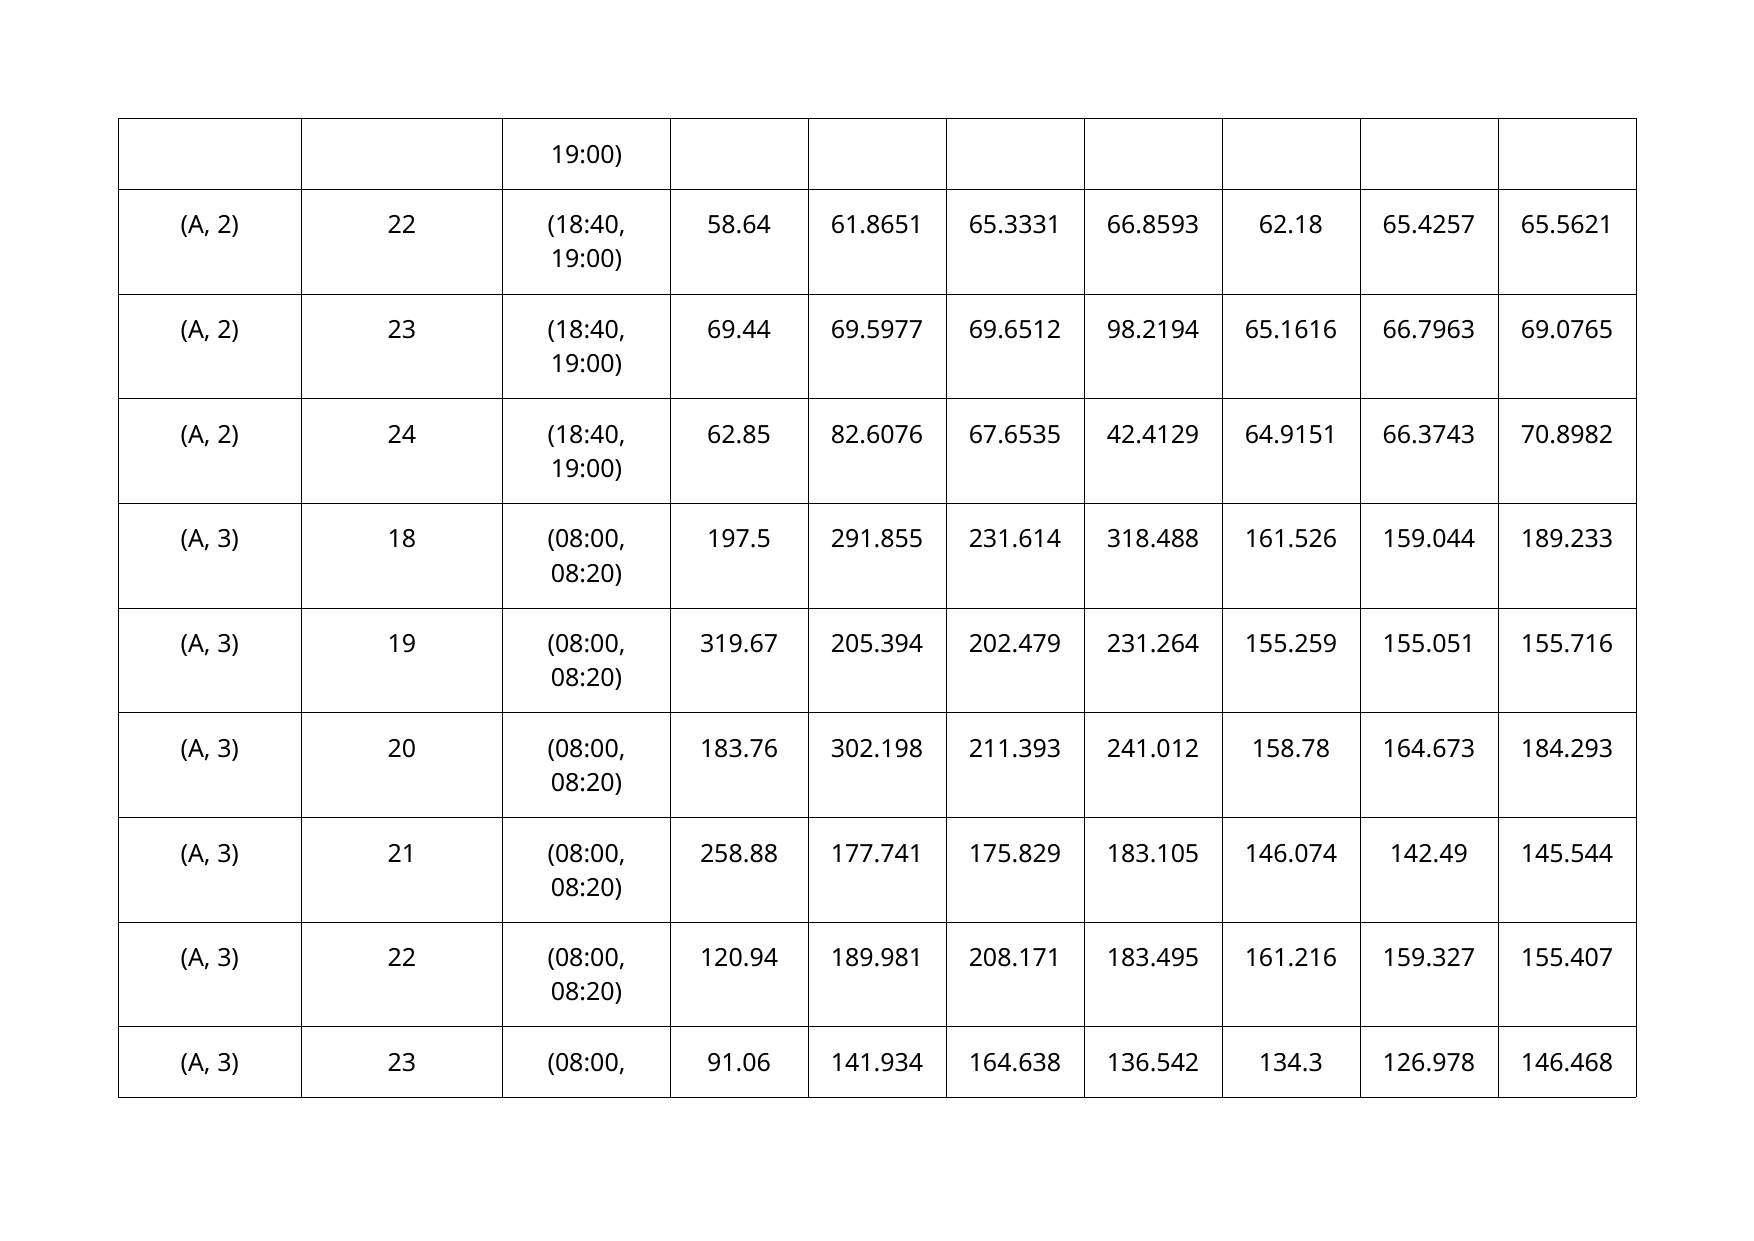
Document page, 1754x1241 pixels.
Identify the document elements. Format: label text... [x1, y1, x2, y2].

table_cell 82.6076 [809, 399, 946, 503]
table_cell 67.6535 [947, 399, 1084, 503]
table_cell 302.198 [809, 713, 946, 817]
table_cell 291.855 [809, 504, 946, 607]
table_cell 158.78 [1223, 713, 1360, 817]
table_cell 58.64 [671, 190, 808, 293]
table_cell 211.393 [947, 713, 1084, 817]
table_cell 62.18 [1223, 190, 1360, 293]
table_cell 65.5621 [1499, 190, 1636, 293]
table_cell 91.06 [671, 1027, 808, 1097]
table_cell 23 [302, 295, 502, 398]
table_cell 65.3331 [947, 190, 1084, 293]
table_cell 183.495 [1085, 923, 1222, 1026]
table_cell (A, 3) [119, 713, 301, 817]
table_cell (A, 3) [119, 504, 301, 607]
table_cell 155.051 [1361, 609, 1498, 712]
table_cell [671, 119, 808, 189]
table_cell 197.5 [671, 504, 808, 607]
table_cell 20 [302, 713, 502, 817]
table_cell 142.49 [1361, 818, 1498, 922]
table_cell 241.012 [1085, 713, 1222, 817]
table_cell 65.4257 [1361, 190, 1498, 293]
table_cell 183.105 [1085, 818, 1222, 922]
table_cell 161.526 [1223, 504, 1360, 607]
table_cell 21 [302, 818, 502, 922]
table_cell (08:00, 08:20) [503, 504, 670, 607]
table_cell 24 [302, 399, 502, 503]
table_cell 66.7963 [1361, 295, 1498, 398]
table_cell (08:00, 08:20) [503, 818, 670, 922]
table_cell 22 [302, 190, 502, 293]
table_cell 155.716 [1499, 609, 1636, 712]
table_cell 208.171 [947, 923, 1084, 1026]
table_cell 231.264 [1085, 609, 1222, 712]
table_cell 175.829 [947, 818, 1084, 922]
table_cell (08:00, 08:20) [503, 713, 670, 817]
table_cell 177.741 [809, 818, 946, 922]
table_cell 18 [302, 504, 502, 607]
table_cell [1085, 119, 1222, 189]
table_cell 23 [302, 1027, 502, 1097]
table_cell 22 [302, 923, 502, 1026]
table_cell 69.44 [671, 295, 808, 398]
table_cell 126.978 [1361, 1027, 1498, 1097]
table_cell 146.074 [1223, 818, 1360, 922]
table_cell 164.673 [1361, 713, 1498, 817]
table_cell 258.88 [671, 818, 808, 922]
table_cell (A, 3) [119, 1027, 301, 1097]
table_cell 64.9151 [1223, 399, 1360, 503]
table_cell (A, 3) [119, 923, 301, 1026]
table_cell 189.981 [809, 923, 946, 1026]
table_cell [809, 119, 946, 189]
table_cell 231.614 [947, 504, 1084, 607]
table_cell (A, 3) [119, 818, 301, 922]
table_cell 19 [302, 609, 502, 712]
table_cell (18:40, 19:00) [503, 399, 670, 503]
table_cell 145.544 [1499, 818, 1636, 922]
table_cell 141.934 [809, 1027, 946, 1097]
table_cell (08:00, 08:20) [503, 609, 670, 712]
table_cell 61.8651 [809, 190, 946, 293]
table_cell 62.85 [671, 399, 808, 503]
table_cell (A, 2) [119, 295, 301, 398]
table_cell (A, 2) [119, 399, 301, 503]
table_cell 69.5977 [809, 295, 946, 398]
table_cell 318.488 [1085, 504, 1222, 607]
table_cell 65.1616 [1223, 295, 1360, 398]
table_cell 155.259 [1223, 609, 1360, 712]
table_cell (08:00, 08:20) [503, 923, 670, 1026]
table_cell 134.3 [1223, 1027, 1360, 1097]
table_cell 66.3743 [1361, 399, 1498, 503]
table_cell 155.407 [1499, 923, 1636, 1026]
table_cell 184.293 [1499, 713, 1636, 817]
table_cell (A, 3) [119, 609, 301, 712]
table_cell 69.0765 [1499, 295, 1636, 398]
table_cell 98.2194 [1085, 295, 1222, 398]
table_cell [947, 119, 1084, 189]
table_cell [302, 119, 502, 189]
table_cell (18:40, 19:00) [503, 295, 670, 398]
table_cell 183.76 [671, 713, 808, 817]
table_cell 146.468 [1499, 1027, 1636, 1097]
table_cell [1361, 119, 1498, 189]
table_cell [119, 119, 301, 189]
table_cell 70.8982 [1499, 399, 1636, 503]
table_cell [1499, 119, 1636, 189]
table_cell 69.6512 [947, 295, 1084, 398]
table_cell 205.394 [809, 609, 946, 712]
table_cell 164.638 [947, 1027, 1084, 1097]
table_cell (18:40, 19:00) [503, 190, 670, 293]
table_cell (A, 2) [119, 190, 301, 293]
table_cell 136.542 [1085, 1027, 1222, 1097]
table_cell 159.327 [1361, 923, 1498, 1026]
table_cell [1223, 119, 1360, 189]
table_cell 319.67 [671, 609, 808, 712]
table_cell 189.233 [1499, 504, 1636, 607]
table_cell 159.044 [1361, 504, 1498, 607]
table_cell 202.479 [947, 609, 1084, 712]
table_cell 19:00) [503, 119, 670, 189]
table_cell (08:00, [503, 1027, 670, 1097]
table_cell 120.94 [671, 923, 808, 1026]
table_cell 66.8593 [1085, 190, 1222, 293]
table_cell 161.216 [1223, 923, 1360, 1026]
table_cell 42.4129 [1085, 399, 1222, 503]
